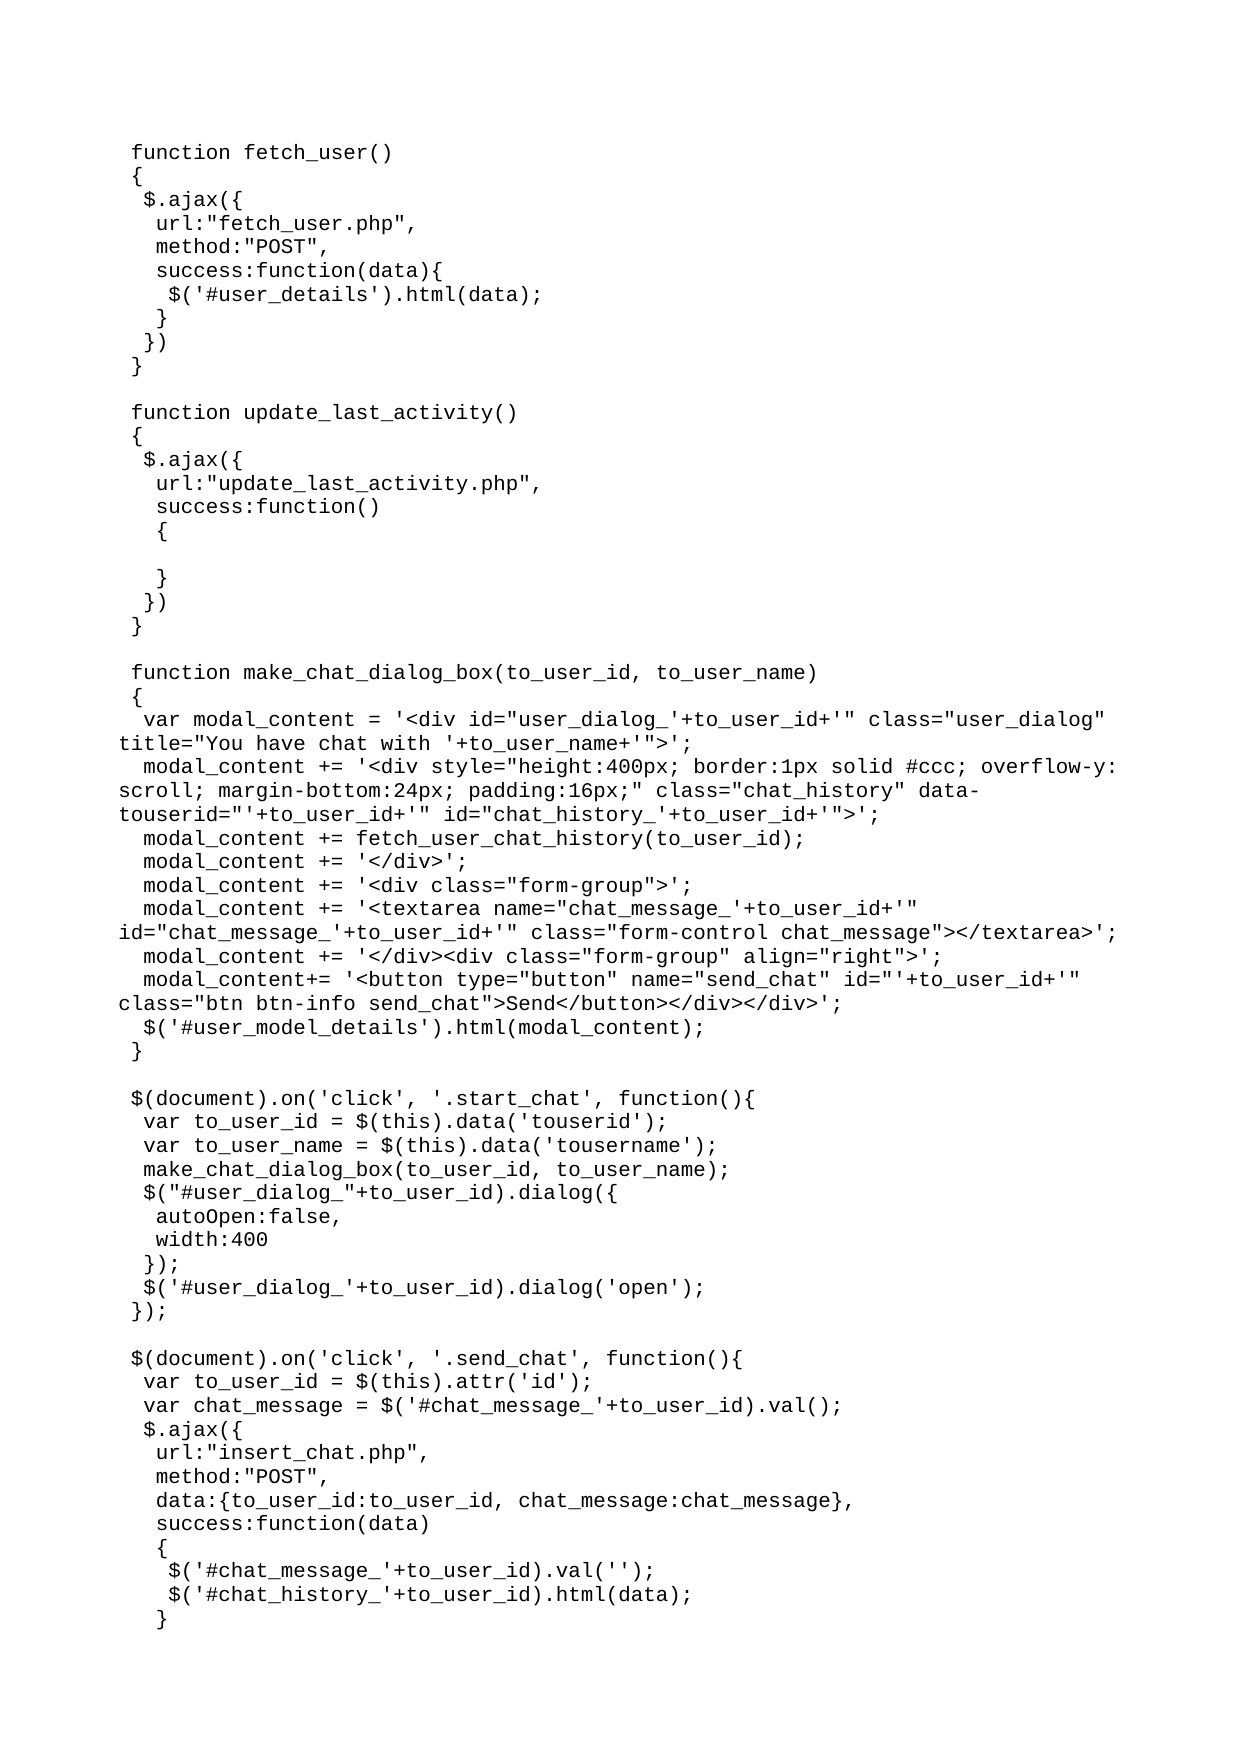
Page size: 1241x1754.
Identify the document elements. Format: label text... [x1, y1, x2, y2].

text modal_content += '</div>'; [118, 851, 1122, 875]
text $('#user_model_details').html(modal_content); [118, 1017, 1122, 1040]
text $.ajax({ [118, 449, 1122, 473]
text }); [118, 1300, 1122, 1324]
text success:function(data) [118, 1513, 1122, 1537]
text function fetch_user() [118, 142, 1122, 165]
text $.ajax({ [118, 189, 1122, 213]
text method:"POST", [118, 236, 1122, 260]
text }) [118, 331, 1122, 354]
text modal_content += fetch_user_chat_history(to_user_id); [118, 827, 1122, 851]
text url:"fetch_user.php", [118, 213, 1122, 236]
text } [118, 615, 1122, 638]
text success:function(data){ [118, 260, 1122, 284]
text { [118, 1537, 1122, 1561]
text var chat_message = $('#chat_message_'+to_user_id).val(); [118, 1395, 1122, 1419]
text modal_content += '<div style="height:400px; border:1px solid #ccc; overflow-y: scroll; margin-bottom:24px; padding:16px;" class="chat_history" data-touserid="'+to_user_id+'" id="chat_history_'+to_user_id+'">'; [118, 757, 1122, 827]
text width:400 [118, 1229, 1122, 1253]
text method:"POST", [118, 1466, 1122, 1489]
text var modal_content = '<div id="user_dialog_'+to_user_id+'" class="user_dialog" title="You have chat with '+to_user_name+'">'; [118, 709, 1122, 757]
text function make_chat_dialog_box(to_user_id, to_user_name) [118, 662, 1122, 686]
text { [118, 426, 1122, 449]
text url:"insert_chat.php", [118, 1442, 1122, 1466]
text } [118, 1040, 1122, 1064]
text } [118, 1608, 1122, 1631]
text modal_content += '</div><div class="form-group" align="right">'; [118, 946, 1122, 969]
text var to_user_id = $(this).attr('id'); [118, 1371, 1122, 1395]
text { [118, 165, 1122, 189]
text $(document).on('click', '.send_chat', function(){ [118, 1348, 1122, 1371]
text $('#user_details').html(data); [118, 284, 1122, 307]
text make_chat_dialog_box(to_user_id, to_user_name); [118, 1158, 1122, 1182]
text $(document).on('click', '.start_chat', function(){ [118, 1088, 1122, 1111]
text autoOpen:false, [118, 1206, 1122, 1229]
text modal_content += '<textarea name="chat_message_'+to_user_id+'" id="chat_message_'+to_user_id+'" class="form-control chat_message"></textarea>'; [118, 898, 1122, 946]
text } [118, 354, 1122, 378]
text modal_content += '<div class="form-group">'; [118, 875, 1122, 898]
text var to_user_name = $(this).data('tousername'); [118, 1135, 1122, 1158]
text function update_last_activity() [118, 402, 1122, 426]
text modal_content+= '<button type="button" name="send_chat" id="'+to_user_id+'" class="btn btn-info send_chat">Send</button></div></div>'; [118, 969, 1122, 1017]
text } [118, 567, 1122, 591]
text $("#user_dialog_"+to_user_id).dialog({ [118, 1182, 1122, 1206]
text url:"update_last_activity.php", [118, 473, 1122, 496]
text } [118, 307, 1122, 331]
text var to_user_id = $(this).data('touserid'); [118, 1111, 1122, 1135]
text success:function() [118, 496, 1122, 520]
text $.ajax({ [118, 1419, 1122, 1442]
text $('#chat_history_'+to_user_id).html(data); [118, 1584, 1122, 1608]
text $('#user_dialog_'+to_user_id).dialog('open'); [118, 1277, 1122, 1300]
text data:{to_user_id:to_user_id, chat_message:chat_message}, [118, 1489, 1122, 1513]
text { [118, 520, 1122, 544]
text $('#chat_message_'+to_user_id).val(''); [118, 1561, 1122, 1584]
text }) [118, 591, 1122, 615]
text }); [118, 1253, 1122, 1277]
text { [118, 686, 1122, 709]
